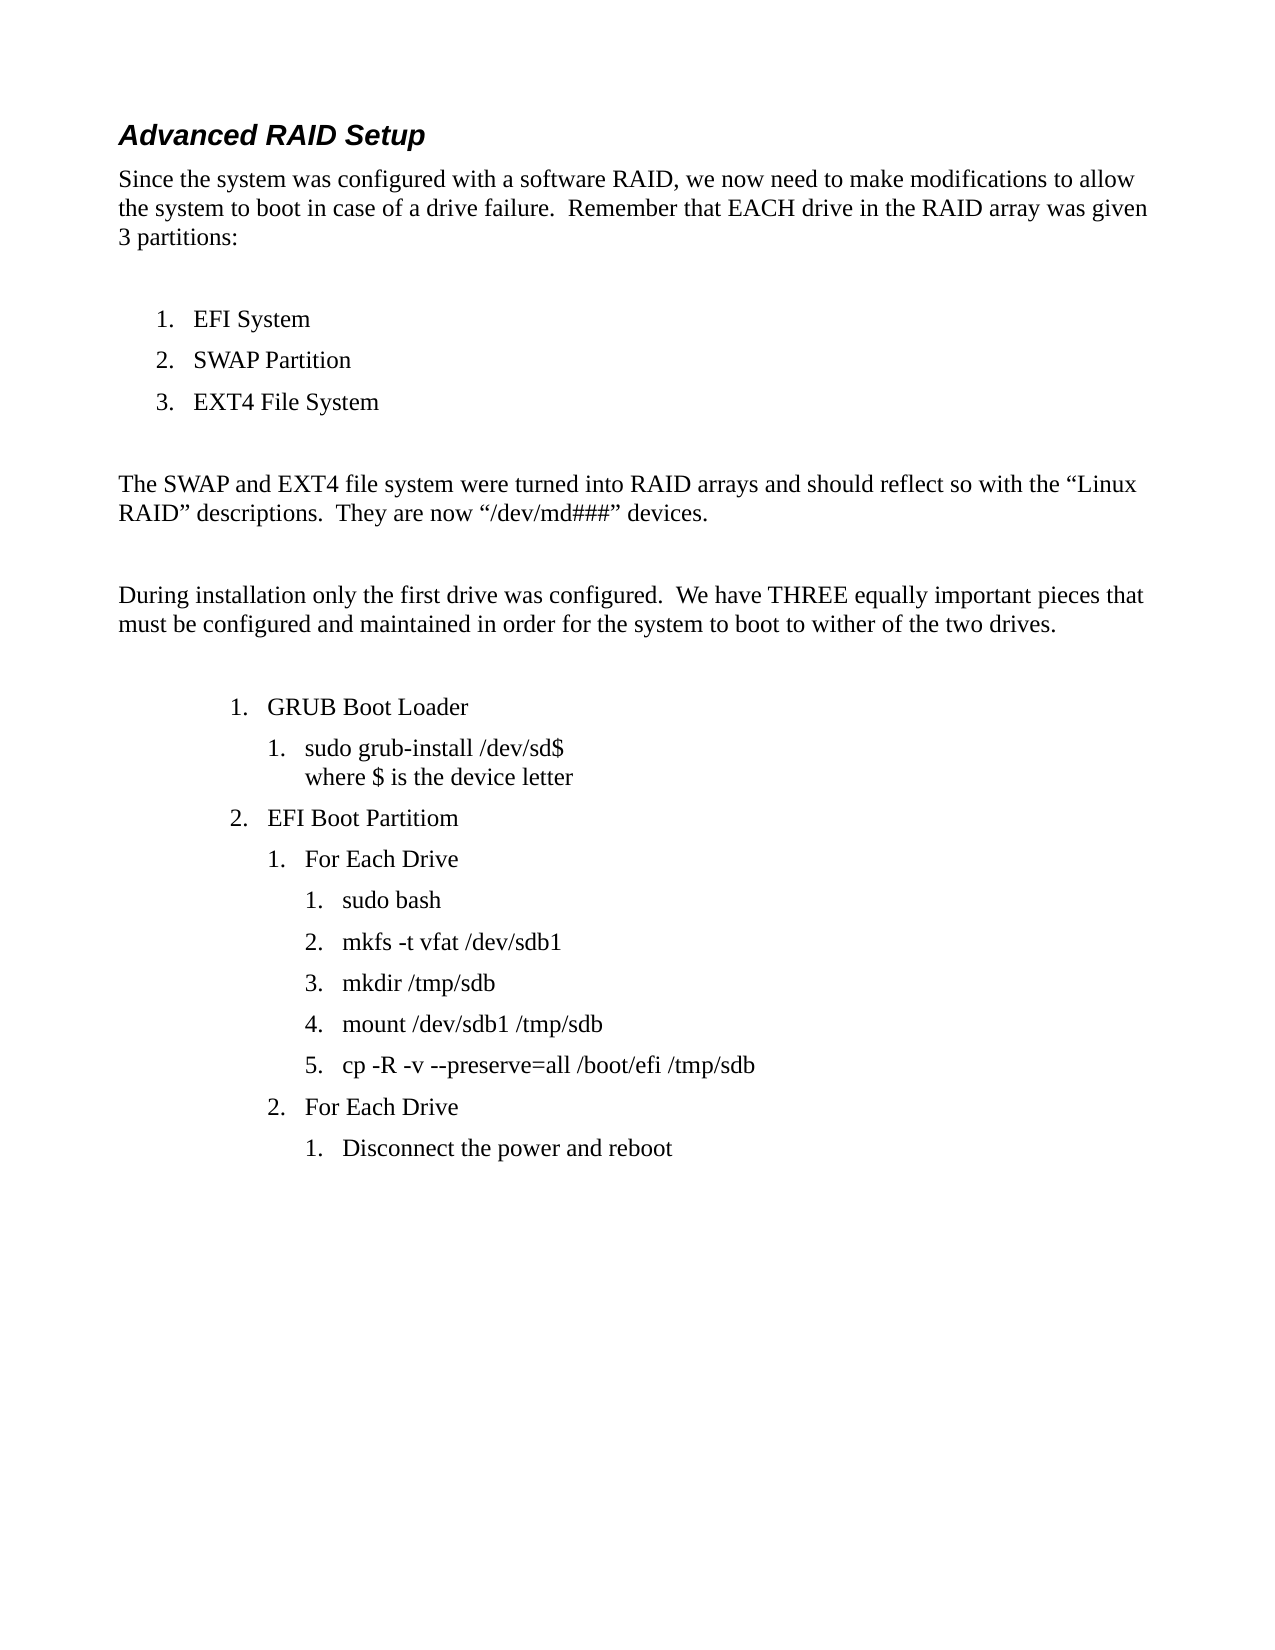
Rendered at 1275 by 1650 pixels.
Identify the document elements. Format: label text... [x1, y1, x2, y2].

text During installation only the first drive was configured. We have THREE equally important pieces that must be configured and maintained in order for the system to boot to wither of the two drives. [118, 580, 1157, 638]
list EFI Boot Partitiom [229, 803, 1157, 832]
list mkdir /tmp/sdb [304, 968, 1157, 997]
subtitle Advanced RAID Setup [118, 118, 1157, 152]
list cp -R -v --preserve=all /boot/efi /tmp/sdb [304, 1050, 1157, 1079]
list sudo bash [304, 885, 1157, 914]
text The SWAP and EXT4 file system were turned into RAID arrays and should reflect so with the “Linux RAID” descriptions. They are now “/dev/md###” devices. [118, 469, 1157, 527]
list For Each Drive [267, 844, 1157, 873]
list EXT4 File System [156, 387, 1157, 415]
list sudo grub-install /dev/sd$ where $ is the device letter [267, 733, 1157, 790]
list mount /dev/sdb1 /tmp/sdb [304, 1009, 1157, 1038]
list SWAP Partition [156, 345, 1157, 374]
list mkfs -t vfat /dev/sdb1 [304, 927, 1157, 955]
list EFI System [156, 304, 1157, 333]
list Disconnect the power and reboot [304, 1133, 1157, 1162]
list For Each Drive [267, 1092, 1157, 1120]
list GRUB Boot Loader [229, 692, 1157, 720]
text Since the system was configured with a software RAID, we now need to make modifications to allow the system to boot in case of a drive failure. Remember that EACH drive in the RAID array was given 3 partitions: [118, 164, 1157, 250]
